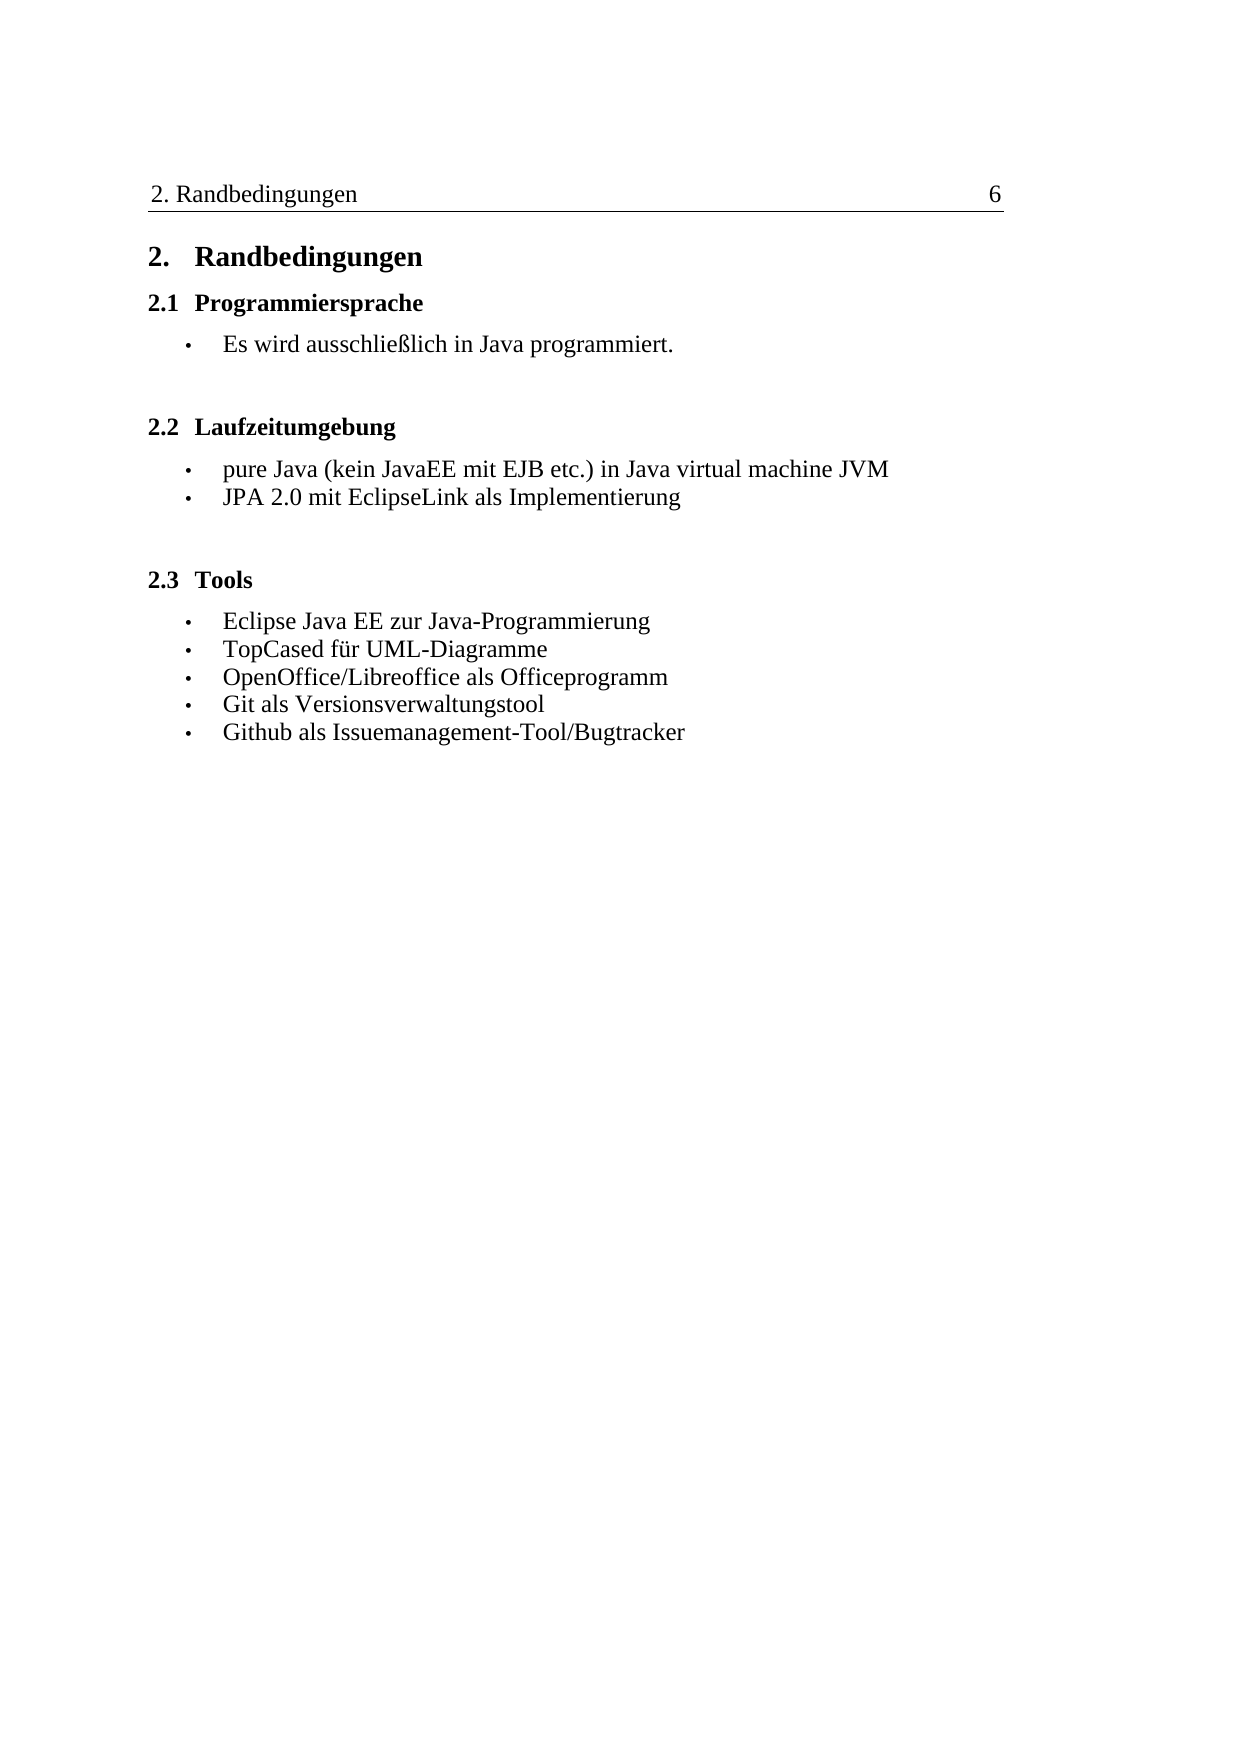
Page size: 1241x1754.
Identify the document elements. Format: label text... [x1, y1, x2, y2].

list TopCased für UML-Diagramme [185, 635, 1004, 663]
list OpenOffice/Libreoffice als Officeprogramm [185, 663, 1004, 691]
list JPA 2.0 mit EclipseLink als Implementierung [185, 483, 1004, 510]
subtitle Laufzeitumgebung [148, 413, 1004, 441]
subtitle Randbedingungen [148, 240, 1004, 273]
list Github als Issuemanagement-Tool/Bugtracker [185, 718, 1004, 746]
list Es wird ausschließlich in Java programmiert. [185, 330, 1004, 358]
list Git als Versionsverwaltungstool [185, 691, 1004, 718]
subtitle Tools [148, 566, 1004, 593]
subtitle Programmiersprache [148, 289, 1004, 316]
list pure Java (kein JavaEE mit EJB etc.) in Java virtual machine JVM [185, 455, 1004, 483]
list Eclipse Java EE zur Java-Programmierung [185, 607, 1004, 635]
